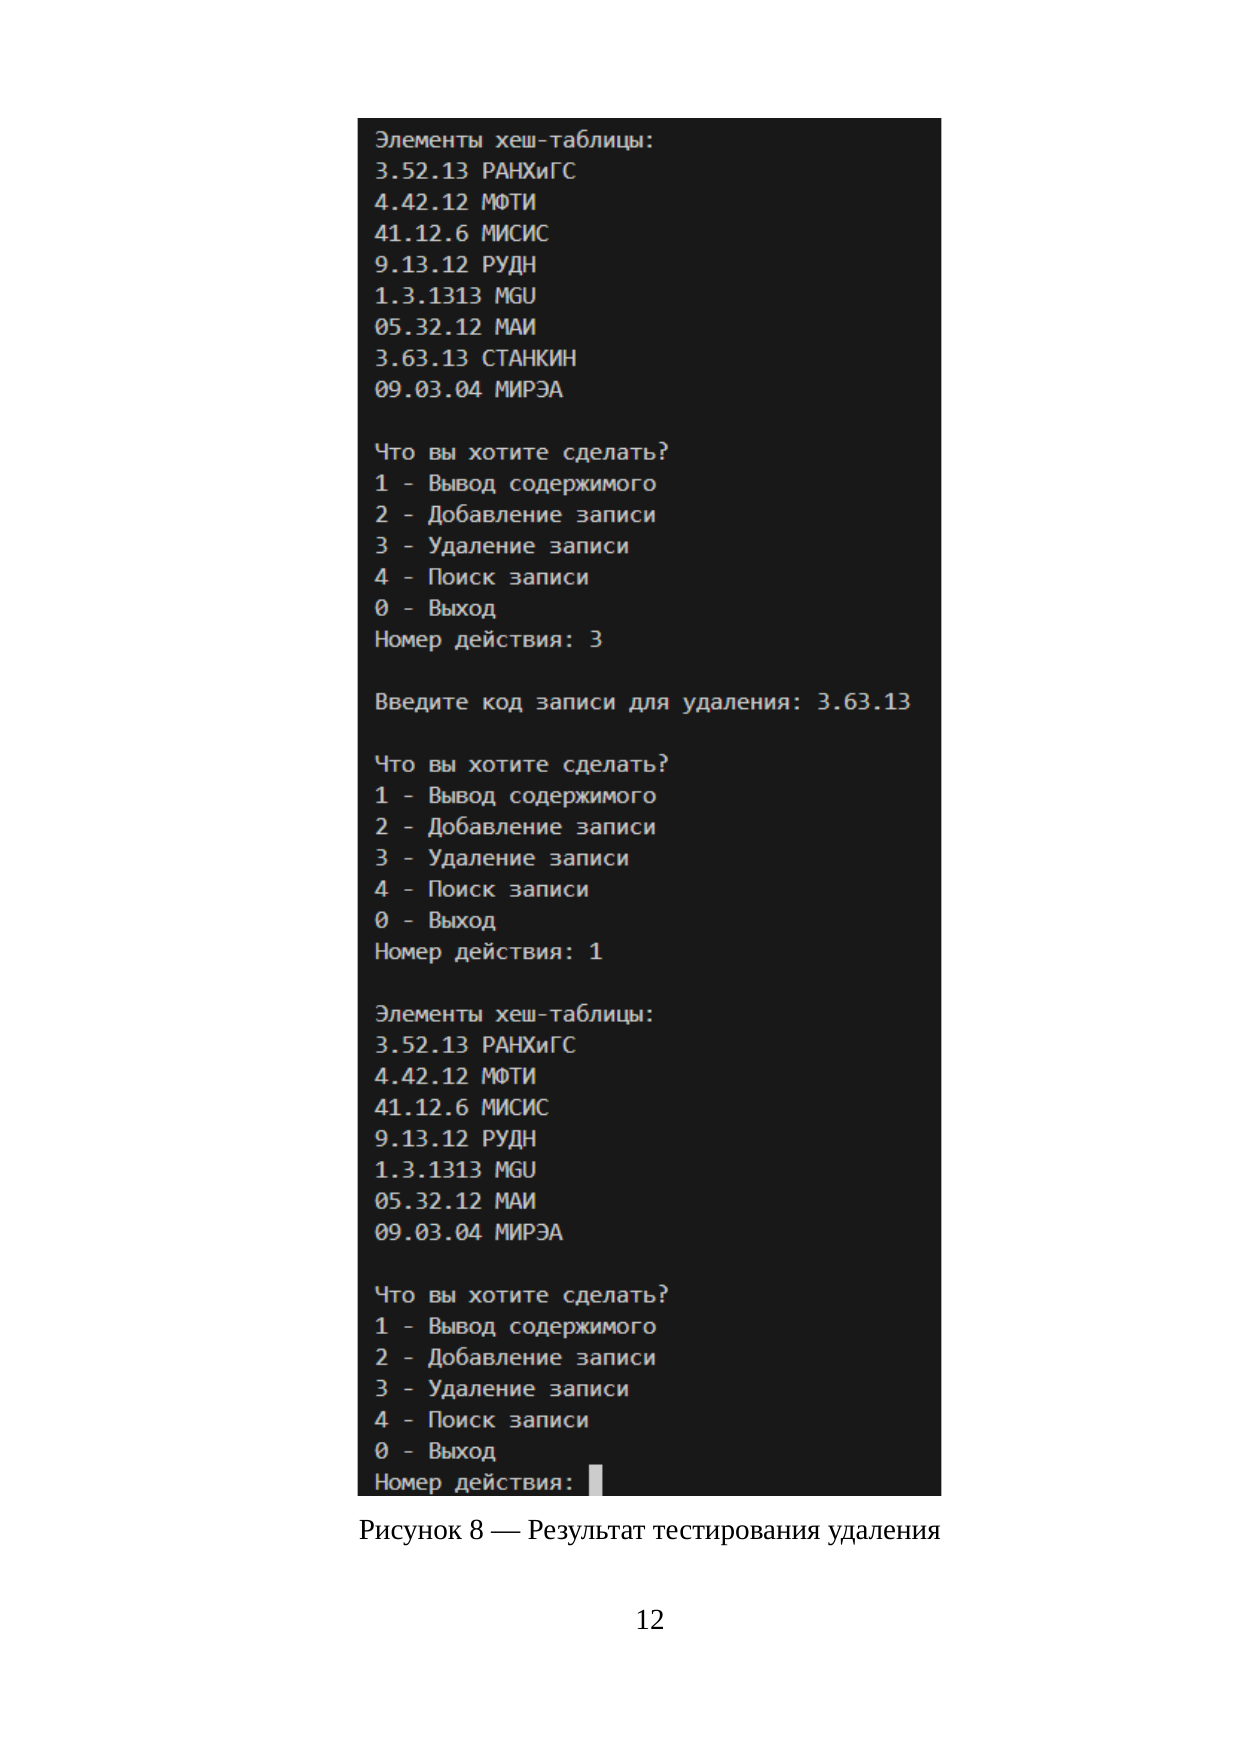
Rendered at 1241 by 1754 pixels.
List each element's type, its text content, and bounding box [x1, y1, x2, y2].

text Рисунок 8 — Результат тестирования удаления [148, 118, 1152, 1545]
picture [357, 118, 942, 1496]
